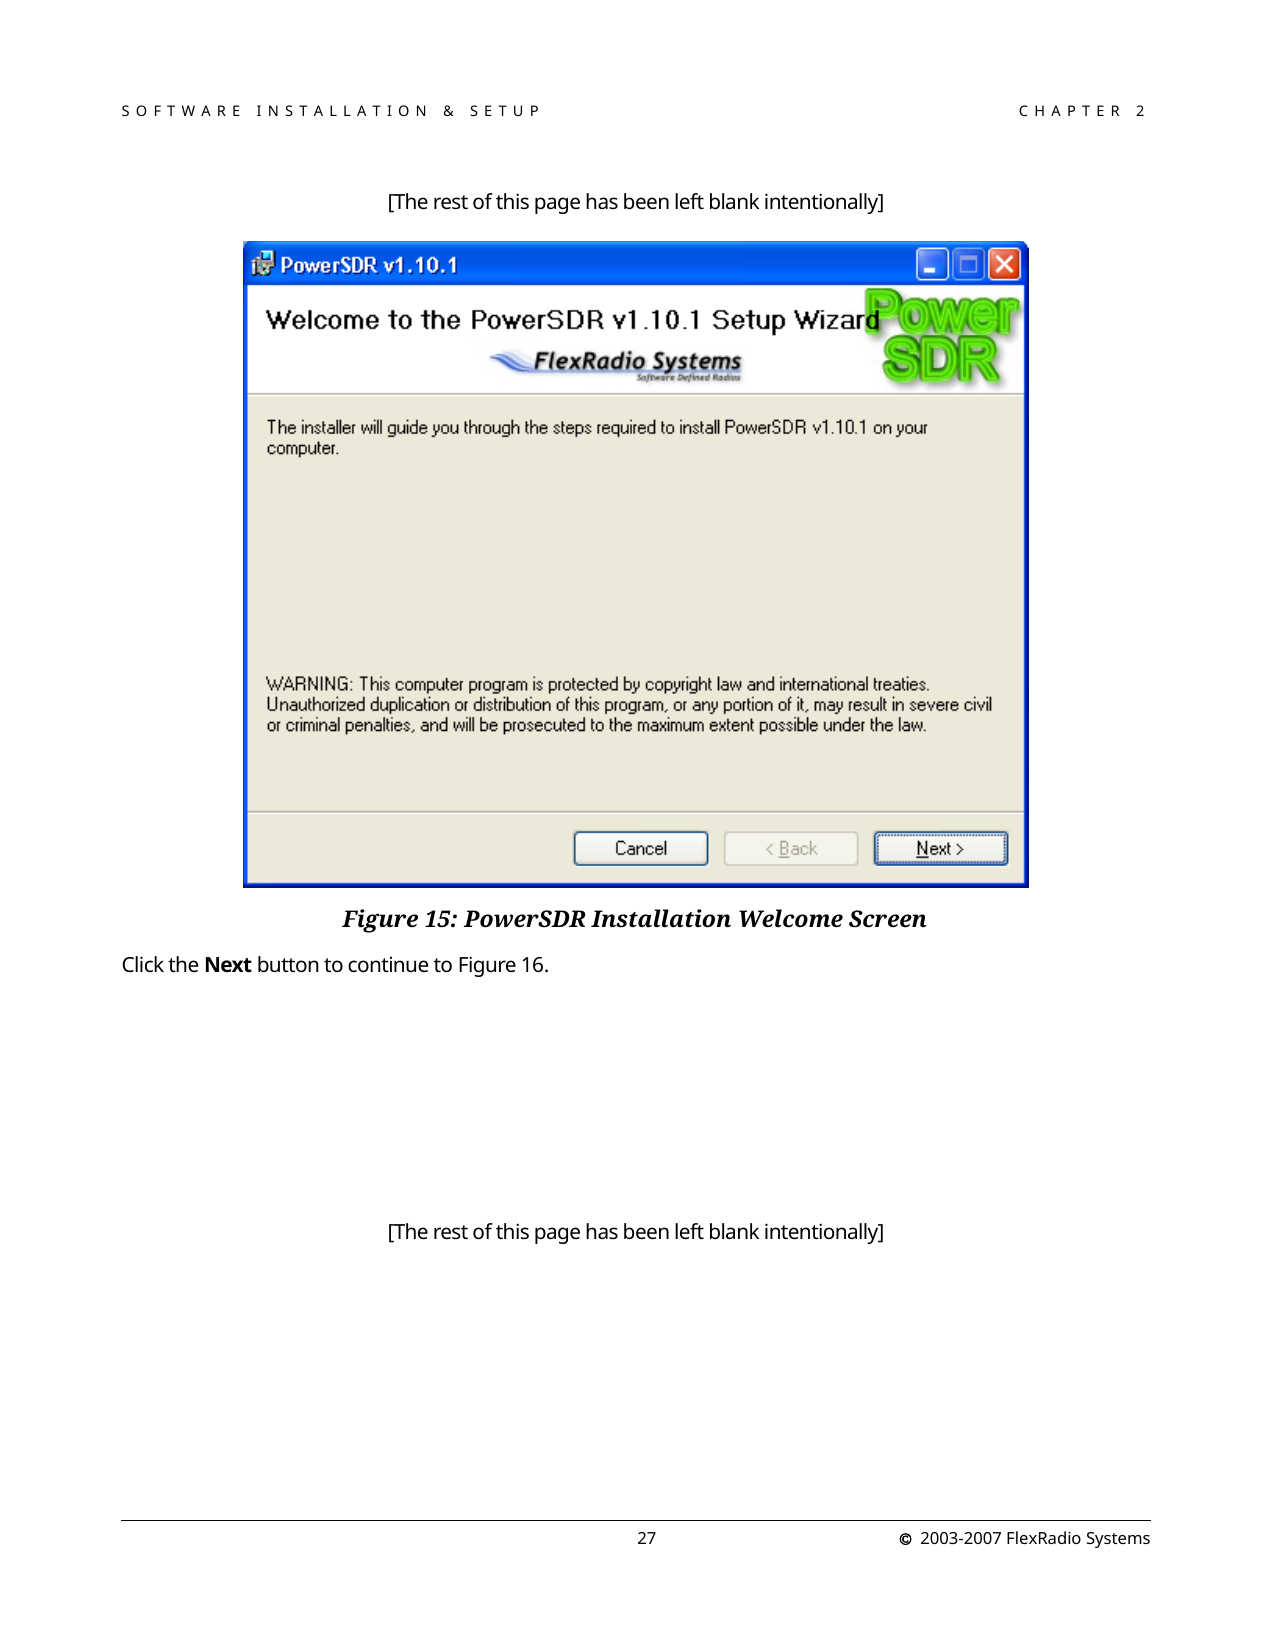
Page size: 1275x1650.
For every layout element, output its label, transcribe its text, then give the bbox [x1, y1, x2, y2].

text Figure 15: PowerSDR Installation Welcome Screen [121, 241, 1151, 935]
text [The rest of this page has been left blank intentionally] [121, 187, 1151, 216]
text [The rest of this page has been left blank intentionally] [121, 1217, 1151, 1246]
picture [243, 241, 1029, 888]
text Click the Next button to continue to Figure 16. [121, 950, 1151, 979]
